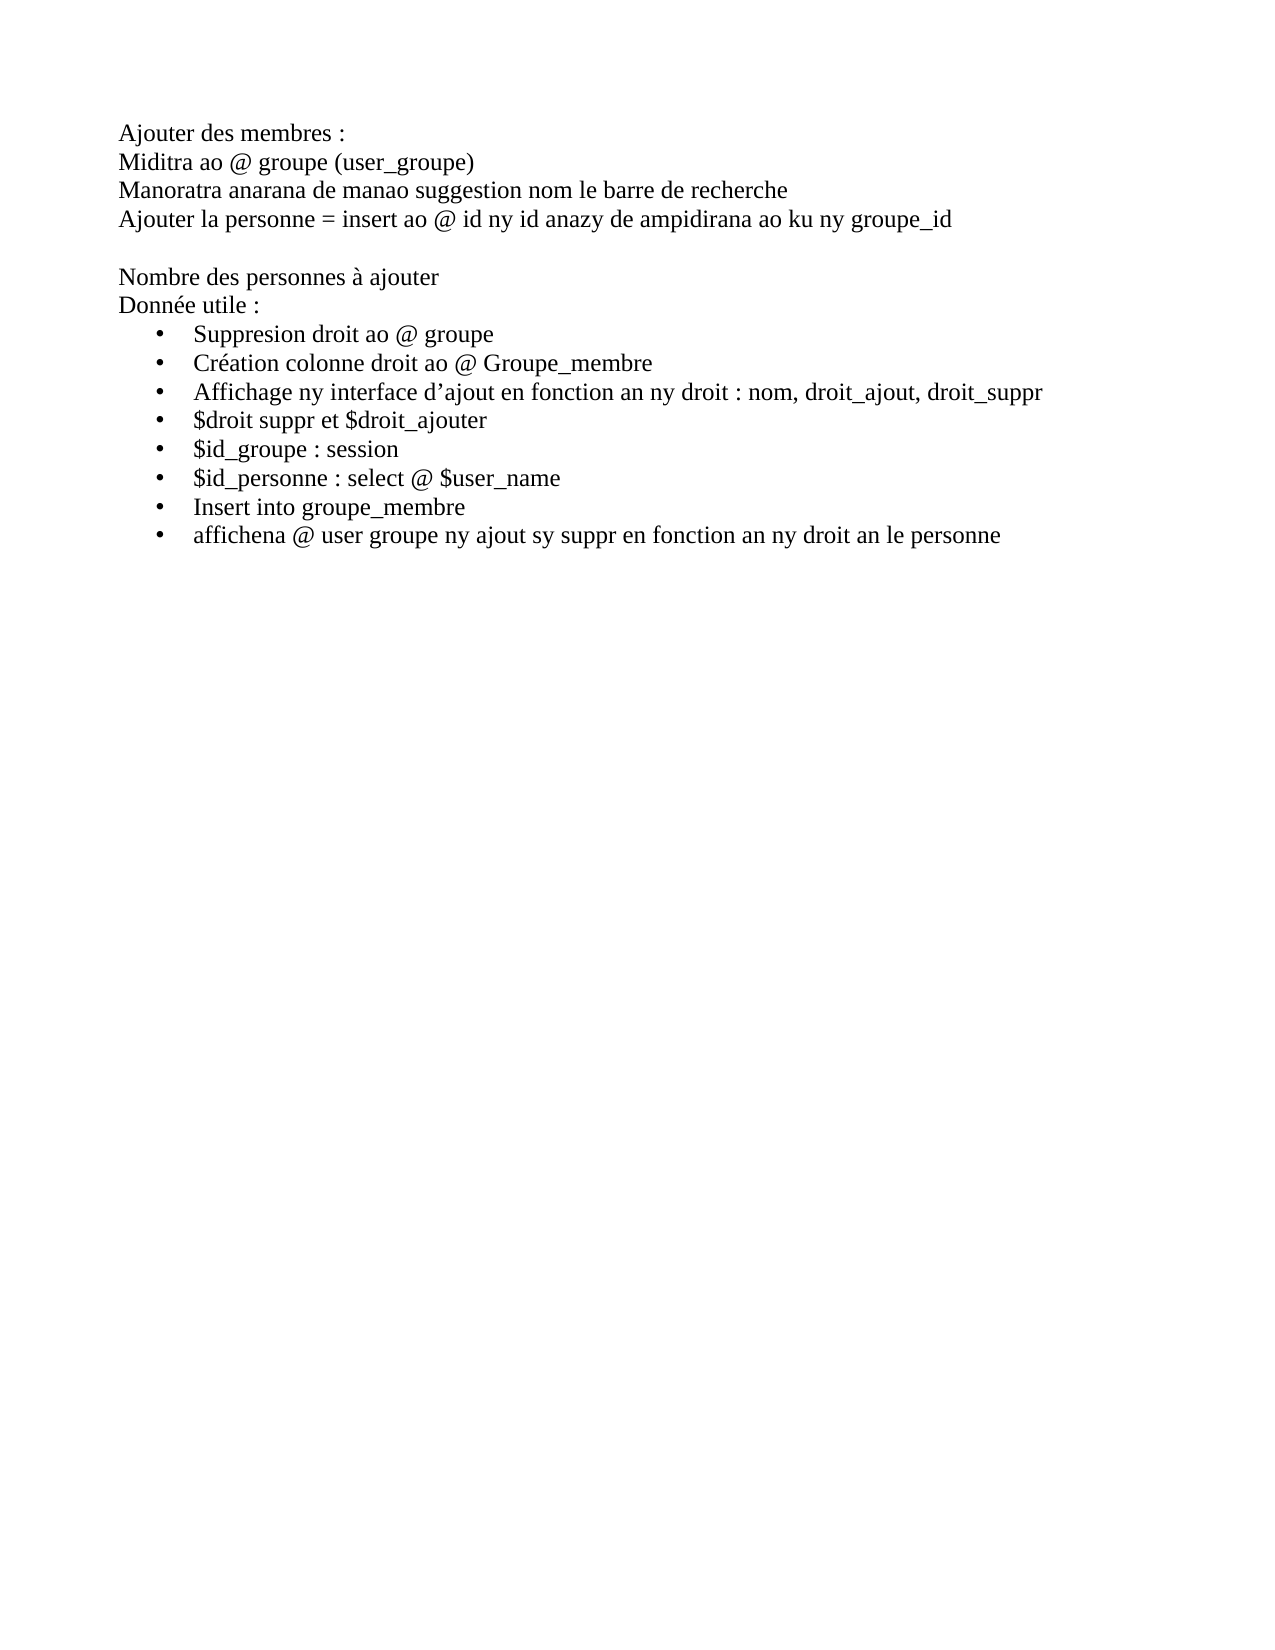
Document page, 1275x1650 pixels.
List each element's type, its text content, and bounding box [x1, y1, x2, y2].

text Manoratra anarana de manao suggestion nom le barre de recherche [118, 176, 1157, 204]
list Insert into groupe_membre [156, 492, 1157, 521]
list Affichage ny interface d’ajout en fonction an ny droit : nom, droit_ajout, droit_suppr [156, 377, 1157, 406]
list affichena @ user groupe ny ajout sy suppr en fonction an ny droit an le personne [156, 521, 1157, 549]
text Ajouter des membres : [118, 118, 1157, 147]
list $id_groupe : session [156, 434, 1157, 463]
text Nombre des personnes à ajouter [118, 262, 1157, 291]
text Ajouter la personne = insert ao @ id ny id anazy de ampidirana ao ku ny groupe_id [118, 204, 1157, 233]
text Donnée utile : [118, 291, 1157, 319]
text Miditra ao @ groupe (user_groupe) [118, 147, 1157, 176]
list $id_personne : select @ $user_name [156, 463, 1157, 492]
list Création colonne droit ao @ Groupe_membre [156, 348, 1157, 377]
list Suppresion droit ao @ groupe [156, 319, 1157, 348]
list $droit suppr et $droit_ajouter [156, 406, 1157, 434]
